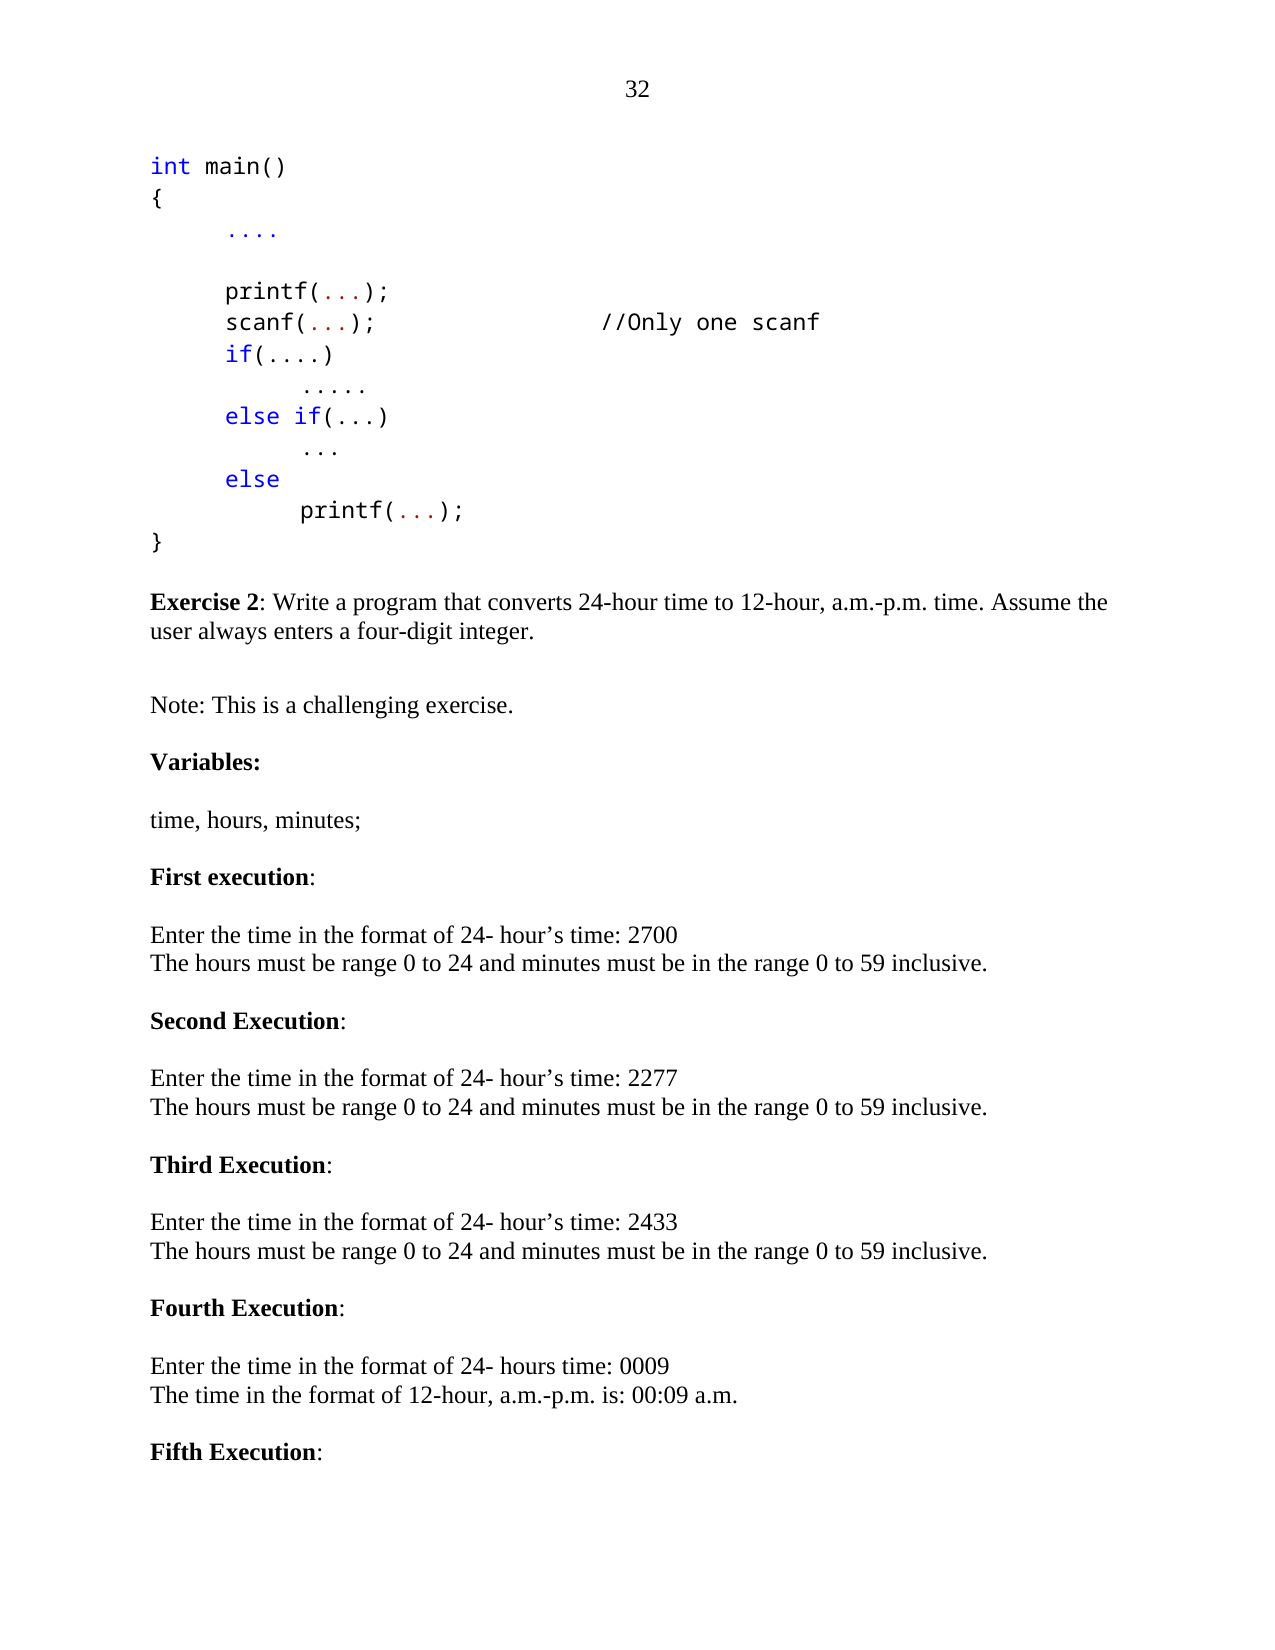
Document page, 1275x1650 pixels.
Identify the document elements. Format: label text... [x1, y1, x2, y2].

subtitle if(....) [150, 337, 1125, 369]
subtitle printf(...); [150, 494, 1125, 525]
subtitle First execution: [150, 862, 1125, 891]
subtitle Enter the time in the format of 24- hour’s time: 2433 [150, 1207, 1125, 1236]
subtitle Fifth Execution: [150, 1437, 1125, 1466]
subtitle Enter the time in the format of 24- hours time: 0009 [150, 1351, 1125, 1380]
subtitle Variables: [150, 747, 1125, 776]
subtitle { [150, 181, 1125, 212]
subtitle The hours must be range 0 to 24 and minutes must be in the range 0 to 59 inclusive. [150, 1236, 1125, 1265]
subtitle Enter the time in the format of 24- hour’s time: 2700 [150, 920, 1125, 948]
subtitle printf(...); [150, 275, 1125, 306]
subtitle scanf(...); //Only one scanf [150, 306, 1125, 337]
subtitle int main() [150, 150, 1125, 181]
subtitle ... [150, 431, 1125, 462]
subtitle .... [150, 212, 1125, 244]
subtitle time, hours, minutes; [150, 805, 1125, 833]
subtitle Fourth Execution: [150, 1293, 1125, 1322]
subtitle The time in the format of 12-hour, a.m.-p.m. is: 00:09 a.m. [150, 1380, 1125, 1408]
subtitle else [150, 462, 1125, 494]
subtitle Enter the time in the format of 24- hour’s time: 2277 [150, 1063, 1125, 1092]
subtitle Exercise 2: Write a program that converts 24-hour time to 12-hour, a.m.-p.m. time. Assume the user always enters a four-digit integer. [150, 587, 1125, 645]
subtitle Note: This is a challenging exercise. [150, 690, 1125, 718]
subtitle else if(...) [150, 400, 1125, 431]
subtitle } [150, 525, 1125, 556]
subtitle ..... [150, 369, 1125, 400]
subtitle Second Execution: [150, 1006, 1125, 1035]
subtitle Third Execution: [150, 1150, 1125, 1178]
subtitle The hours must be range 0 to 24 and minutes must be in the range 0 to 59 inclusive. [150, 1092, 1125, 1121]
subtitle The hours must be range 0 to 24 and minutes must be in the range 0 to 59 inclusive. [150, 948, 1125, 977]
